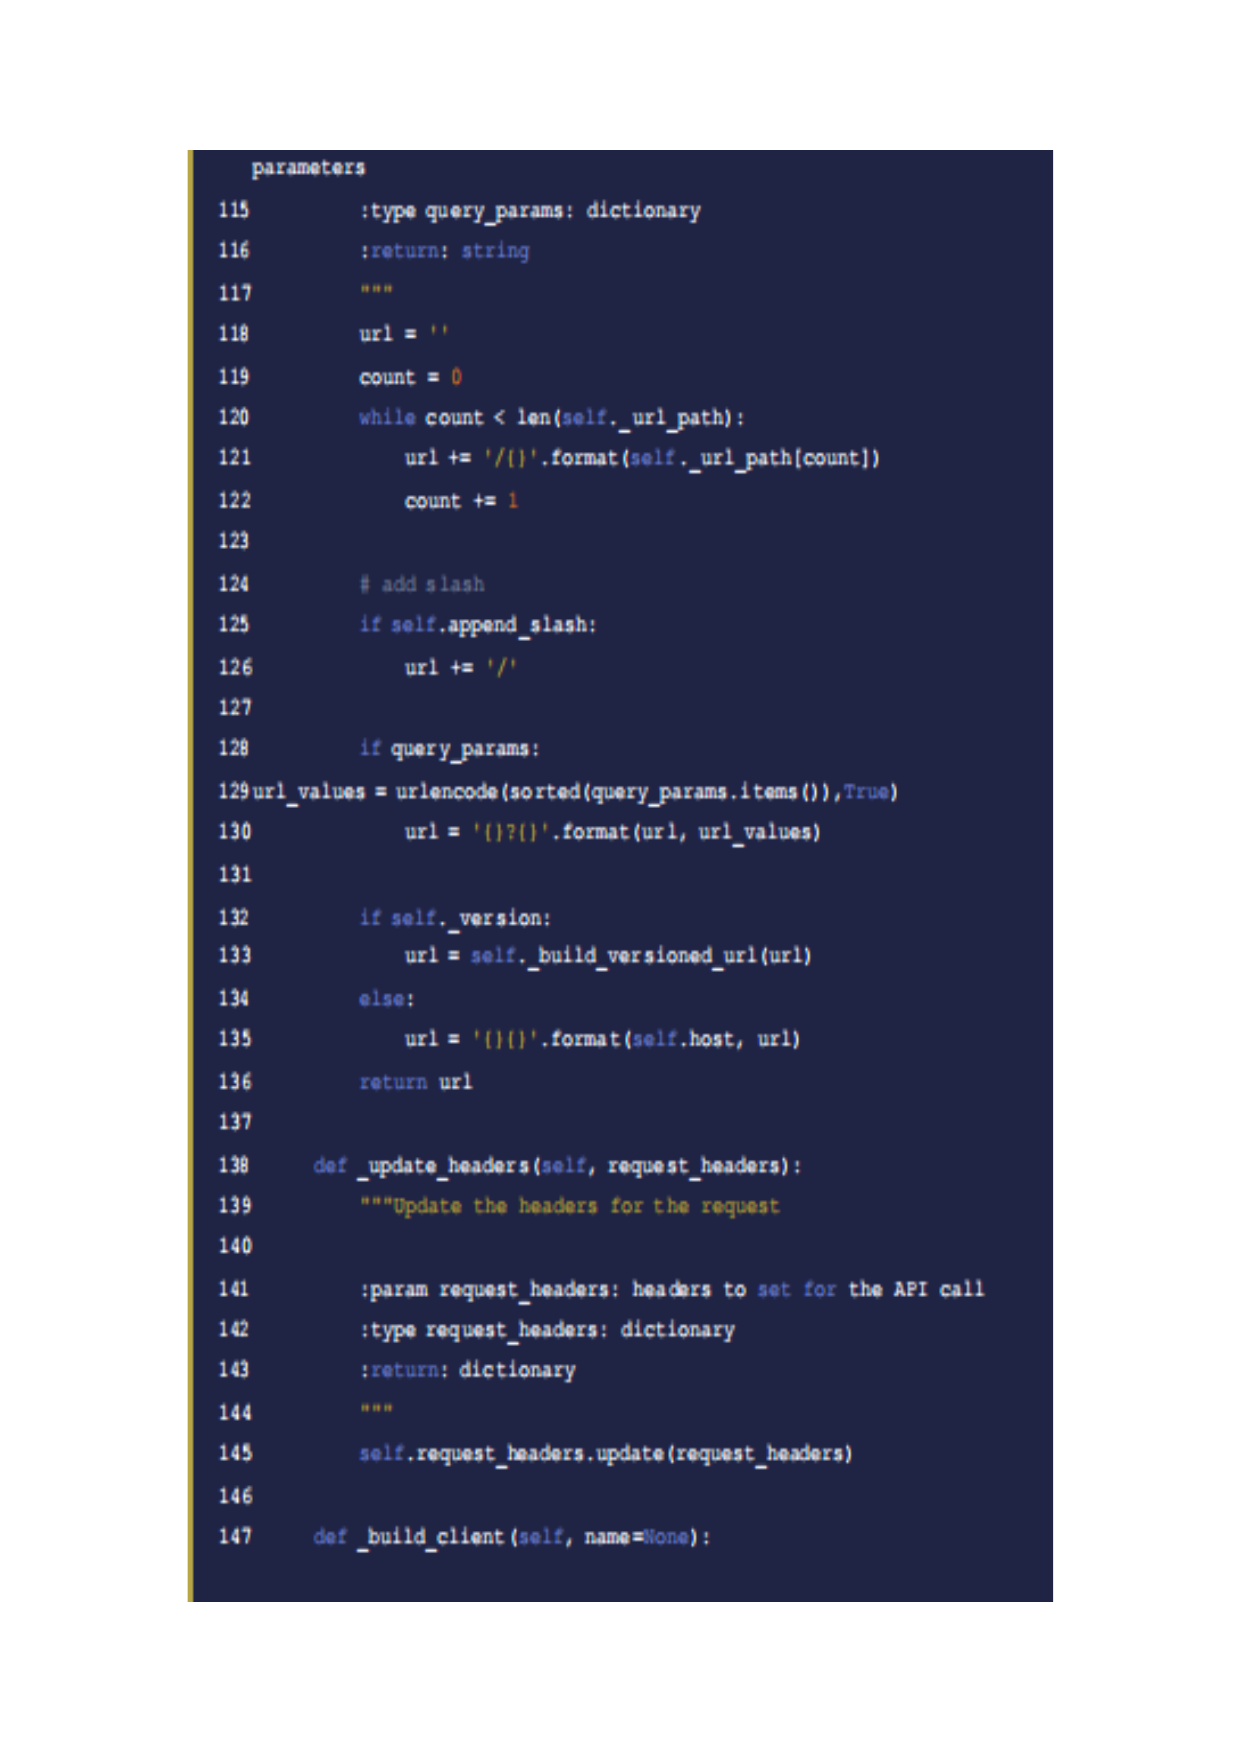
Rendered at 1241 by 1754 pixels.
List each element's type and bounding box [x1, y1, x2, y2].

picture [187, 150, 1054, 1602]
